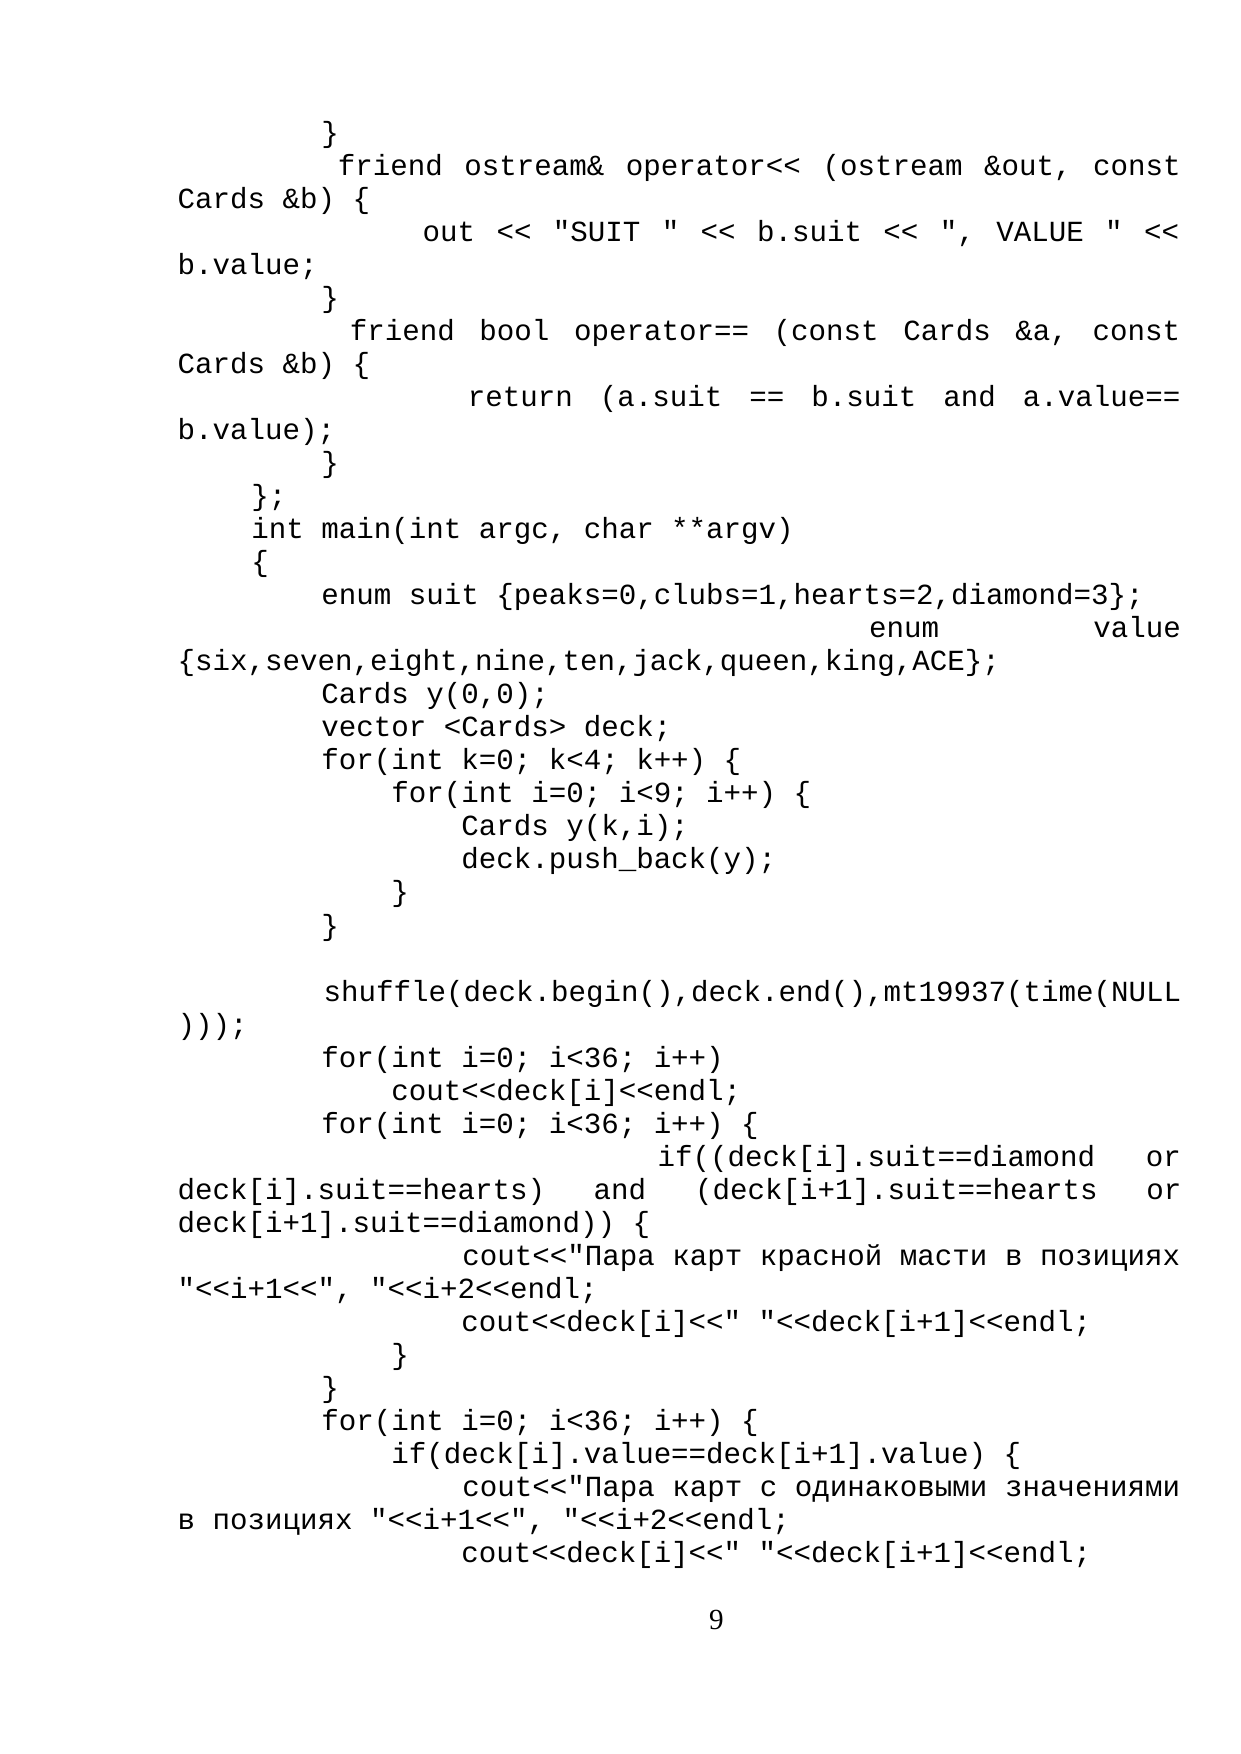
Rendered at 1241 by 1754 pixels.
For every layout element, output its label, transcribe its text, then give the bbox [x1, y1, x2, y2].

text deck.push_back(y); [177, 844, 1181, 878]
text } [177, 448, 1181, 481]
text int main(int argc, char **argv) [177, 514, 1181, 547]
text vector <Cards> deck; [177, 712, 1181, 746]
text cout<<"Пара карт красной масти в позициях "<<i+1<<", "<<i+2<<endl; [177, 1241, 1181, 1307]
text } [177, 911, 1181, 944]
text if(deck[i].value==deck[i+1].value) { [177, 1439, 1181, 1472]
text if((deck[i].suit==diamond or deck[i].suit==hearts) and (deck[i+1].suit==hearts or deck[i+1].suit==diamond)) { [177, 1142, 1181, 1241]
text { [177, 547, 1181, 580]
text } [177, 283, 1181, 316]
text cout<<deck[i]<<" "<<deck[i+1]<<endl; [177, 1307, 1181, 1340]
text cout<<deck[i]<<" "<<deck[i+1]<<endl; [177, 1538, 1181, 1572]
text for(int i=0; i<36; i++) { [177, 1406, 1181, 1439]
text }; [177, 481, 1181, 514]
text for(int i=0; i<9; i++) { [177, 778, 1181, 812]
text return (a.suit == b.suit and a.value== b.value); [177, 382, 1181, 448]
text friend bool operator== (const Cards &a, const Cards &b) { [177, 316, 1181, 382]
text for(int i=0; i<36; i++) { [177, 1109, 1181, 1142]
text } [177, 1340, 1181, 1373]
text } [177, 1373, 1181, 1406]
text cout<<"Пара карт с одинаковыми значениями в позициях "<<i+1<<", "<<i+2<<endl; [177, 1472, 1181, 1538]
text } [177, 878, 1181, 911]
text out << "SUIT " << b.suit << ", VALUE " << b.value; [177, 217, 1181, 283]
text Cards y(0,0); [177, 679, 1181, 712]
text friend ostream& operator<< (ostream &out, const Cards &b) { [177, 151, 1181, 217]
text for(int k=0; k<4; k++) { [177, 746, 1181, 778]
text for(int i=0; i<36; i++) [177, 1043, 1181, 1076]
text cout<<deck[i]<<endl; [177, 1076, 1181, 1109]
text } [177, 118, 1181, 151]
text Cards y(k,i); [177, 812, 1181, 844]
text enum suit {peaks=0,clubs=1,hearts=2,diamond=3}; [177, 580, 1181, 613]
text enum value {six,seven,eight,nine,ten,jack,queen,king,ACE}; [177, 613, 1181, 679]
text shuffle(deck.begin(),deck.end(),mt19937(time(NULL))); [177, 977, 1181, 1043]
